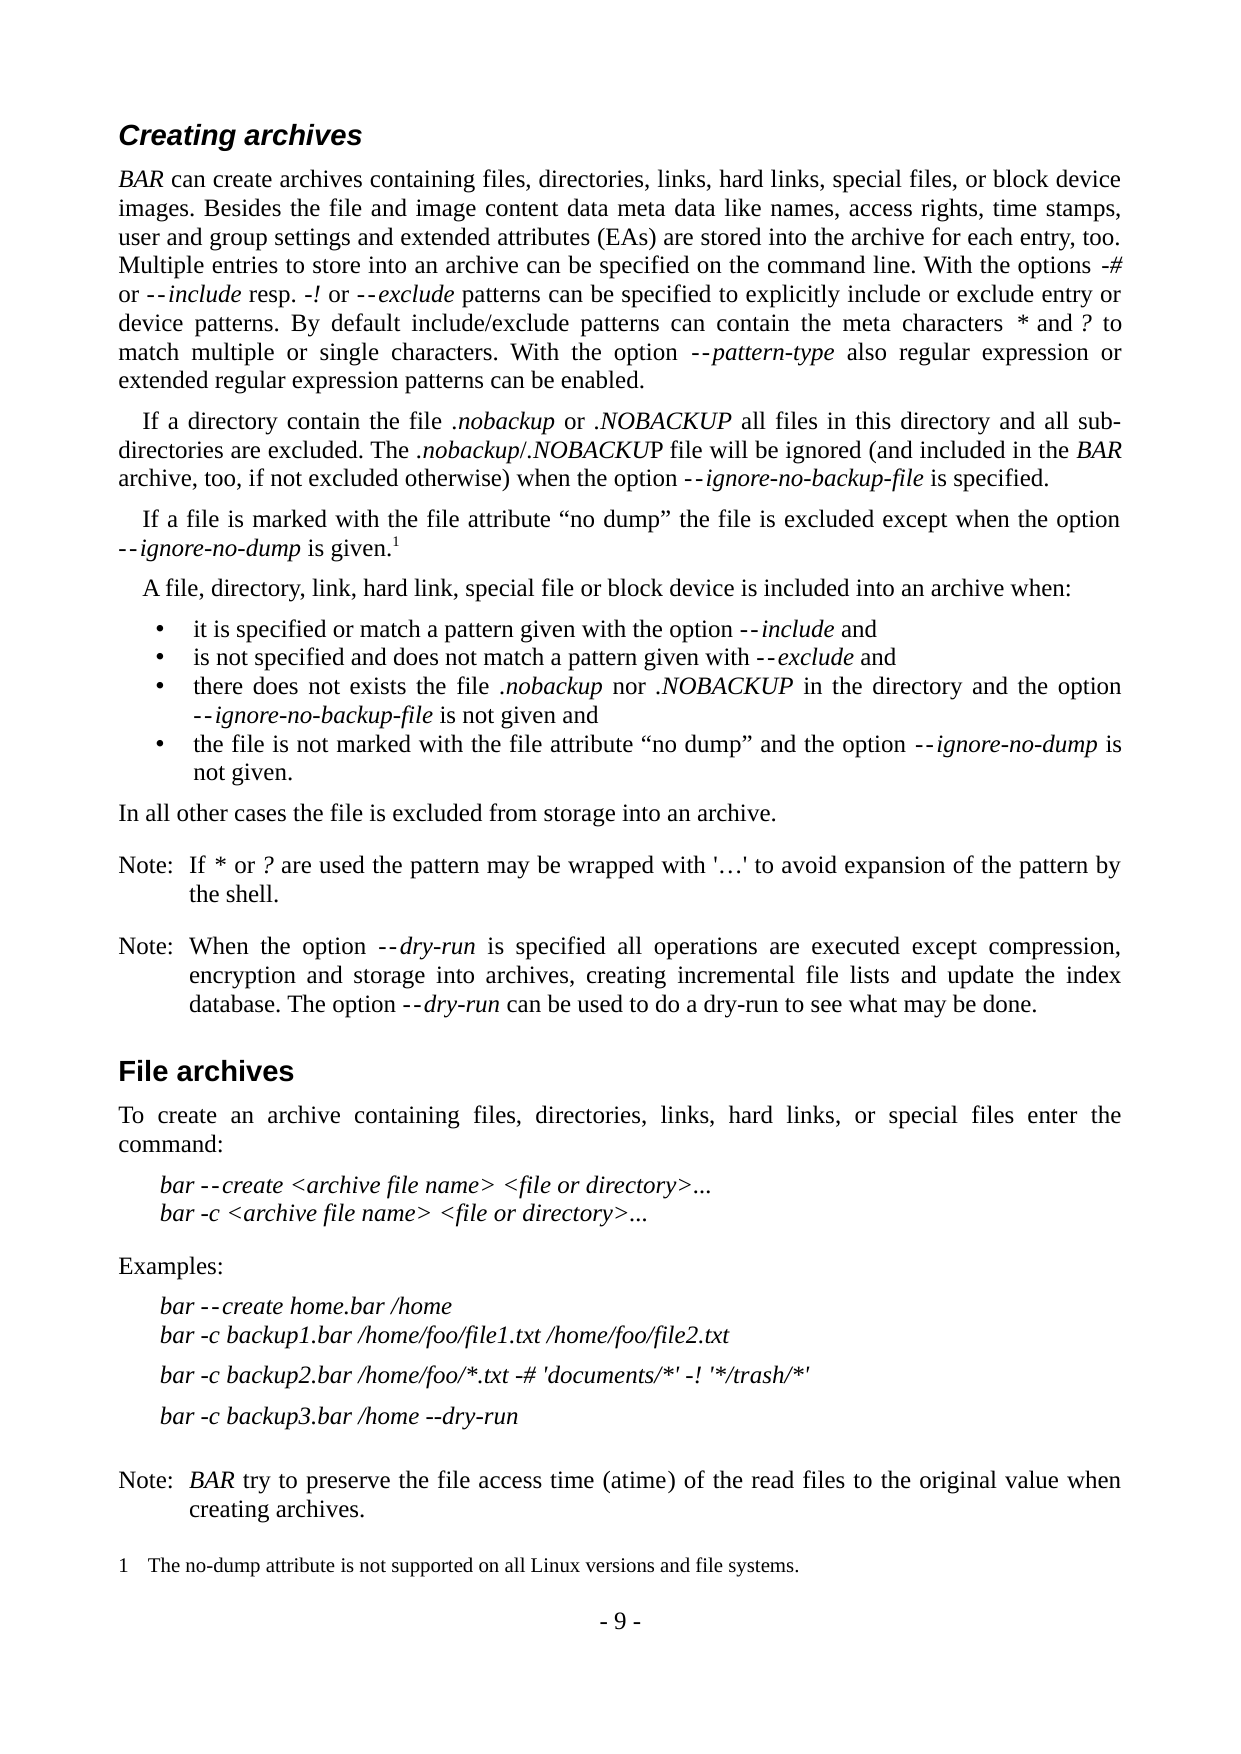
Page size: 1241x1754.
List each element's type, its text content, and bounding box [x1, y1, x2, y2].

text Examples: [118, 1251, 1122, 1279]
list the file is not marked with the file attribute “no dump” and the option ‑‑ignore-no-dump is not given. [156, 729, 1122, 786]
text The no-dump attribute is not supported on all Linux versions and file systems. [118, 1553, 1122, 1577]
subtitle File archives [118, 1054, 1122, 1088]
text bar ‑‑create <archive file name> <file or directory>... [159, 1170, 1122, 1198]
text Note: When the option ‑‑dry-run is specified all operations are executed except compression, encryption and storage into archives, creating incremental file lists and update the index database. The option ‑‑dry-run can be used to do a dry-run to see what may be done. [118, 931, 1122, 1018]
text In all other cases the file is excluded from storage into an archive. [118, 798, 1122, 827]
list it is specified or match a pattern given with the option ‑‑include and [156, 614, 1122, 642]
text A file, directory, link, hard link, special file or block device is included into an archive when: [118, 573, 1122, 602]
list there does not exists the file .nobackup nor .NOBACKUP in the directory and the option ‑‑ignore-no-backup-file is not given and [156, 671, 1122, 729]
text To create an archive containing files, directories, links, hard links, or special files enter the command: [118, 1100, 1122, 1158]
text bar -c <archive file name> <file or directory>... [159, 1198, 1122, 1227]
text bar -c backup3.bar /home --dry-run [159, 1401, 1122, 1430]
text bar -c backup1.bar /home/foo/file1.txt /home/foo/file2.txt [159, 1320, 1122, 1349]
text bar ‑‑create home.bar /home [159, 1291, 1122, 1320]
text Note: BAR try to preserve the file access time (atime) of the read files to the original value when creating archives. [118, 1465, 1122, 1523]
list is not specified and does not match a pattern given with ‑‑exclude and [156, 642, 1122, 671]
text If a directory contain the file .nobackup or .NOBACKUP all files in this directory and all sub-directories are excluded. The .nobackup/.NOBACKUP file will be ignored (and included in the BAR archive, too, if not excluded otherwise) when the option ‑‑ignore-no-backup-file is specified. [118, 406, 1122, 492]
text BAR can create archives containing files, directories, links, hard links, special files, or block device images. Besides the file and image content data meta data like names, access rights, time stamps, user and group settings and extended attributes (EAs) are stored into the archive for each entry, too. Multiple entries to store into an archive can be specified on the command line. With the options -# or ‑‑include resp. -! or ‑‑exclude patterns can be specified to explicitly include or exclude entry or device patterns. By default include/exclude patterns can contain the meta characters * and ? to match multiple or single characters. With the option ‑‑pattern-type also regular expression or extended regular expression patterns can be enabled. [118, 164, 1122, 394]
text Note: If * or ? are used the pattern may be wrapped with '…' to avoid expansion of the pattern by the shell. [118, 850, 1122, 908]
text If a file is marked with the file attribute “no dump” the file is excluded except when the option ‑‑ignore-no-dump is given. [118, 504, 1122, 561]
subtitle Creating archives [118, 118, 1122, 152]
text bar -c backup2.bar /home/foo/*.txt -# 'documents/*' -! '*/trash/*' [159, 1361, 1122, 1389]
